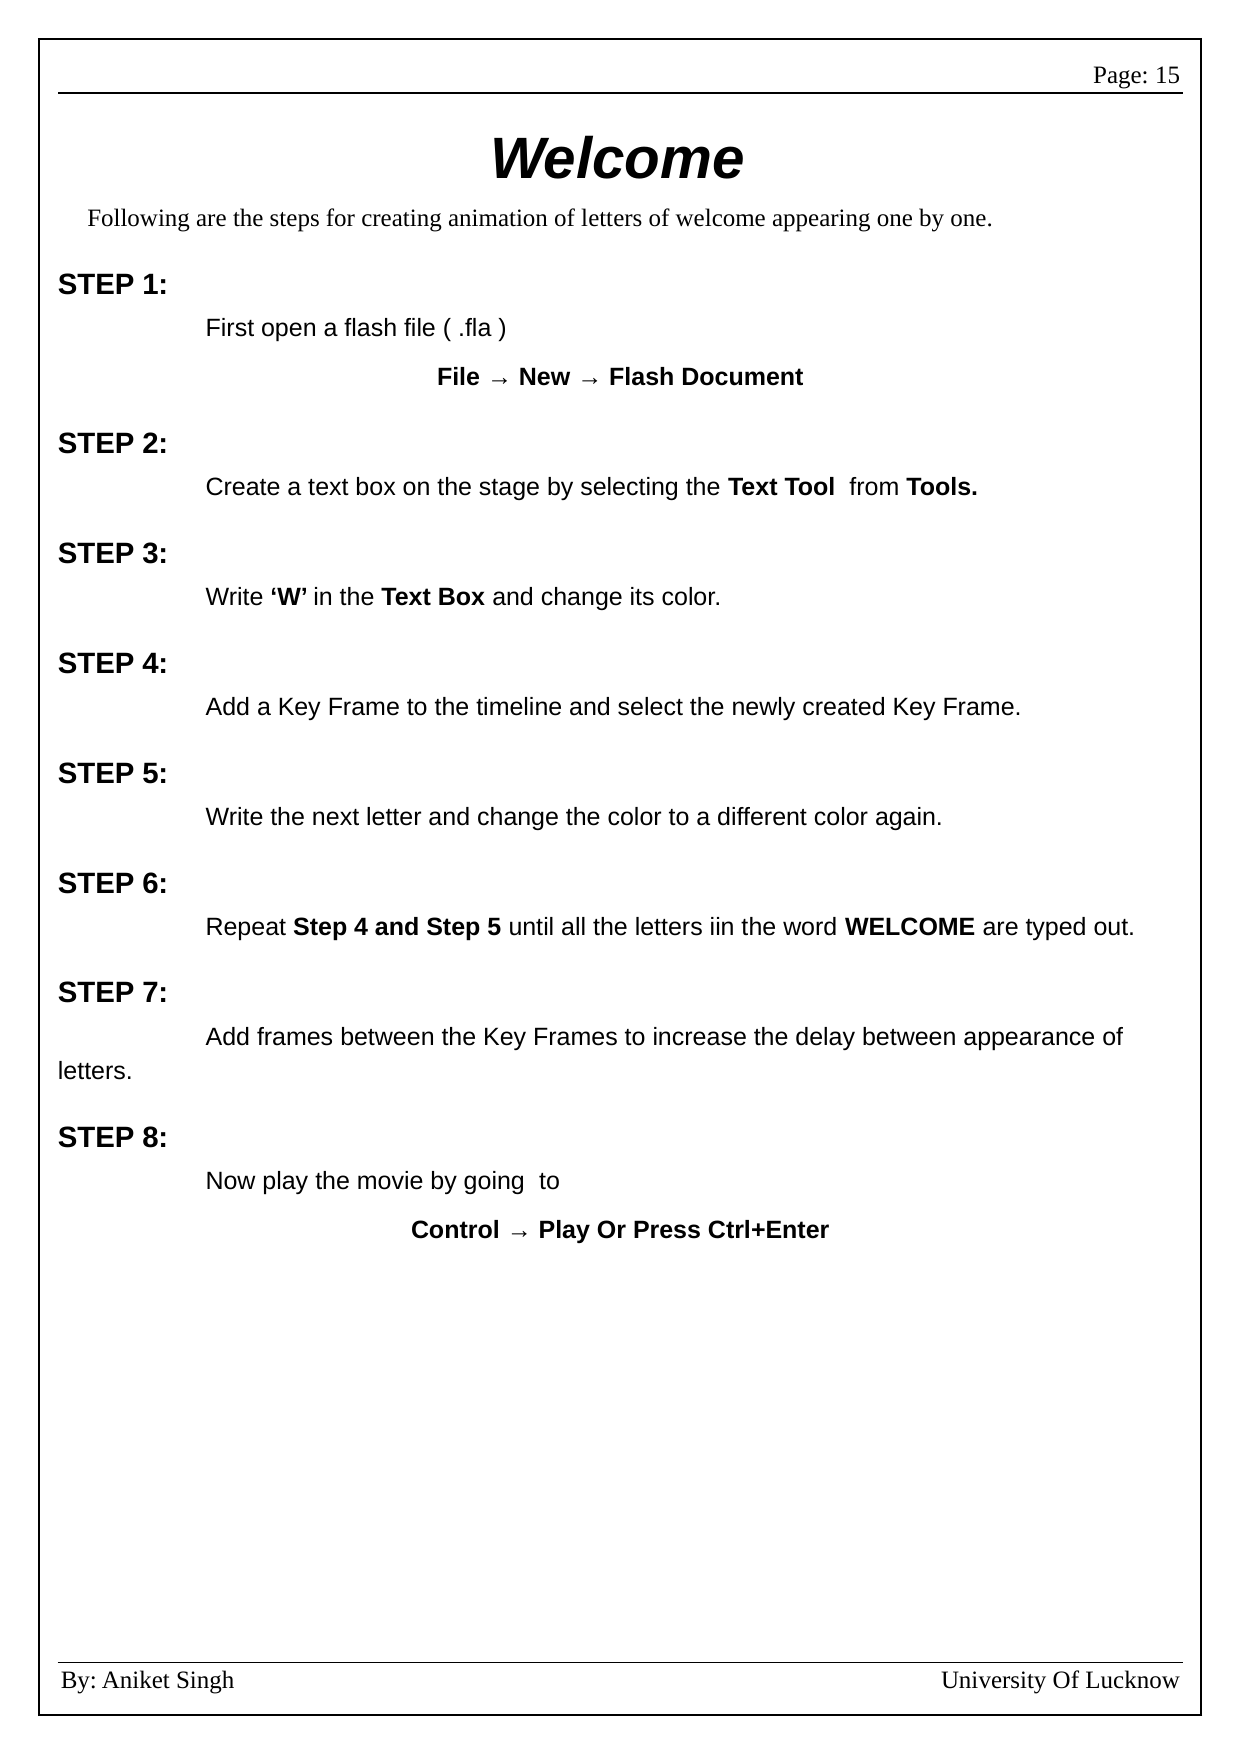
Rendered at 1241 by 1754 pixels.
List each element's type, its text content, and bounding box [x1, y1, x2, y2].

subtitle STEP 5: [58, 756, 1183, 789]
text Create a text box on the stage by selecting the Text Tool from Tools. [58, 472, 1183, 501]
text Control → Play Or Press Ctrl+Enter [58, 1215, 1183, 1244]
text Following are the steps for creating animation of letters of welcome appearing one by one. [58, 203, 1183, 232]
text Write the next letter and change the color to a different color again. [58, 802, 1183, 831]
text Add frames between the Key Frames to increase the delay between appearance of letters. [58, 1022, 1183, 1085]
title Welcome [58, 124, 1183, 191]
subtitle STEP 4: [58, 646, 1183, 679]
subtitle STEP 7: [58, 975, 1183, 1009]
subtitle STEP 6: [58, 866, 1183, 899]
text Write ‘W’ in the Text Box and change its color. [58, 582, 1183, 611]
text Now play the movie by going to [58, 1166, 1183, 1195]
text File → New → Flash Document [58, 362, 1183, 391]
subtitle STEP 8: [58, 1120, 1183, 1153]
text Add a Key Frame to the timeline and select the newly created Key Frame. [58, 692, 1183, 721]
subtitle STEP 2: [58, 426, 1183, 460]
subtitle STEP 3: [58, 536, 1183, 569]
text First open a flash file ( .fla ) [58, 313, 1183, 342]
subtitle STEP 1: [58, 267, 1183, 301]
text Repeat Step 4 and Step 5 until all the letters iin the word WELCOME are typed out. [58, 912, 1183, 941]
